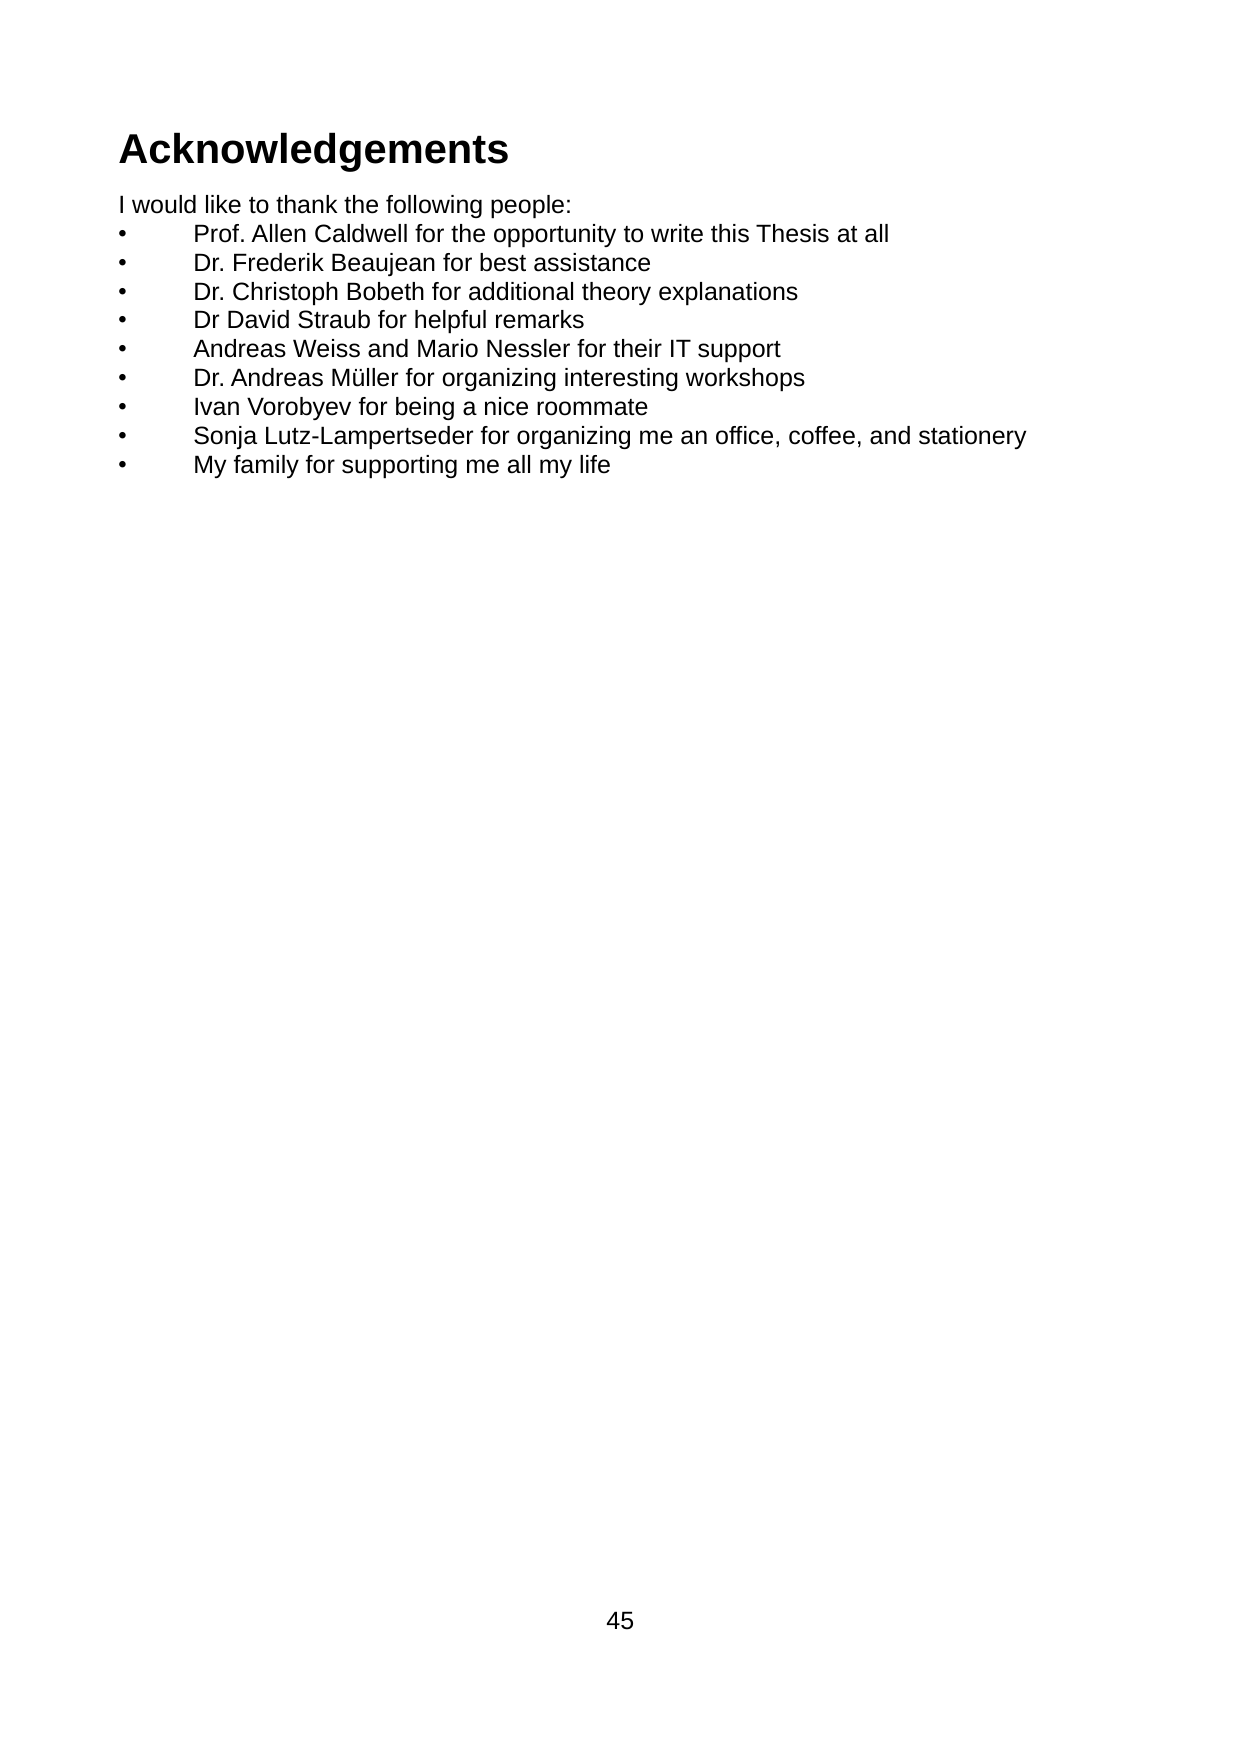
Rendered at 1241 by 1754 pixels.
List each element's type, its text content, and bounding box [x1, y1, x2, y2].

text Acknowledgements [118, 124, 1122, 172]
list My family for supporting me all my life [118, 450, 1122, 478]
list Dr David Straub for helpful remarks [118, 305, 1122, 334]
text I would like to thank the following people: [118, 190, 1122, 219]
list Ivan Vorobyev for being a nice roommate [118, 392, 1122, 421]
list Sonja Lutz-Lampertseder for organizing me an office, coffee, and stationery [118, 421, 1122, 450]
list Andreas Weiss and Mario Nessler for their IT support [118, 334, 1122, 363]
list Prof. Allen Caldwell for the opportunity to write this Thesis at all [118, 219, 1122, 248]
list Dr. Christoph Bobeth for additional theory explanations [118, 277, 1122, 305]
list Dr. Andreas Müller for organizing interesting workshops [118, 363, 1122, 392]
list Dr. Frederik Beaujean for best assistance [118, 248, 1122, 277]
